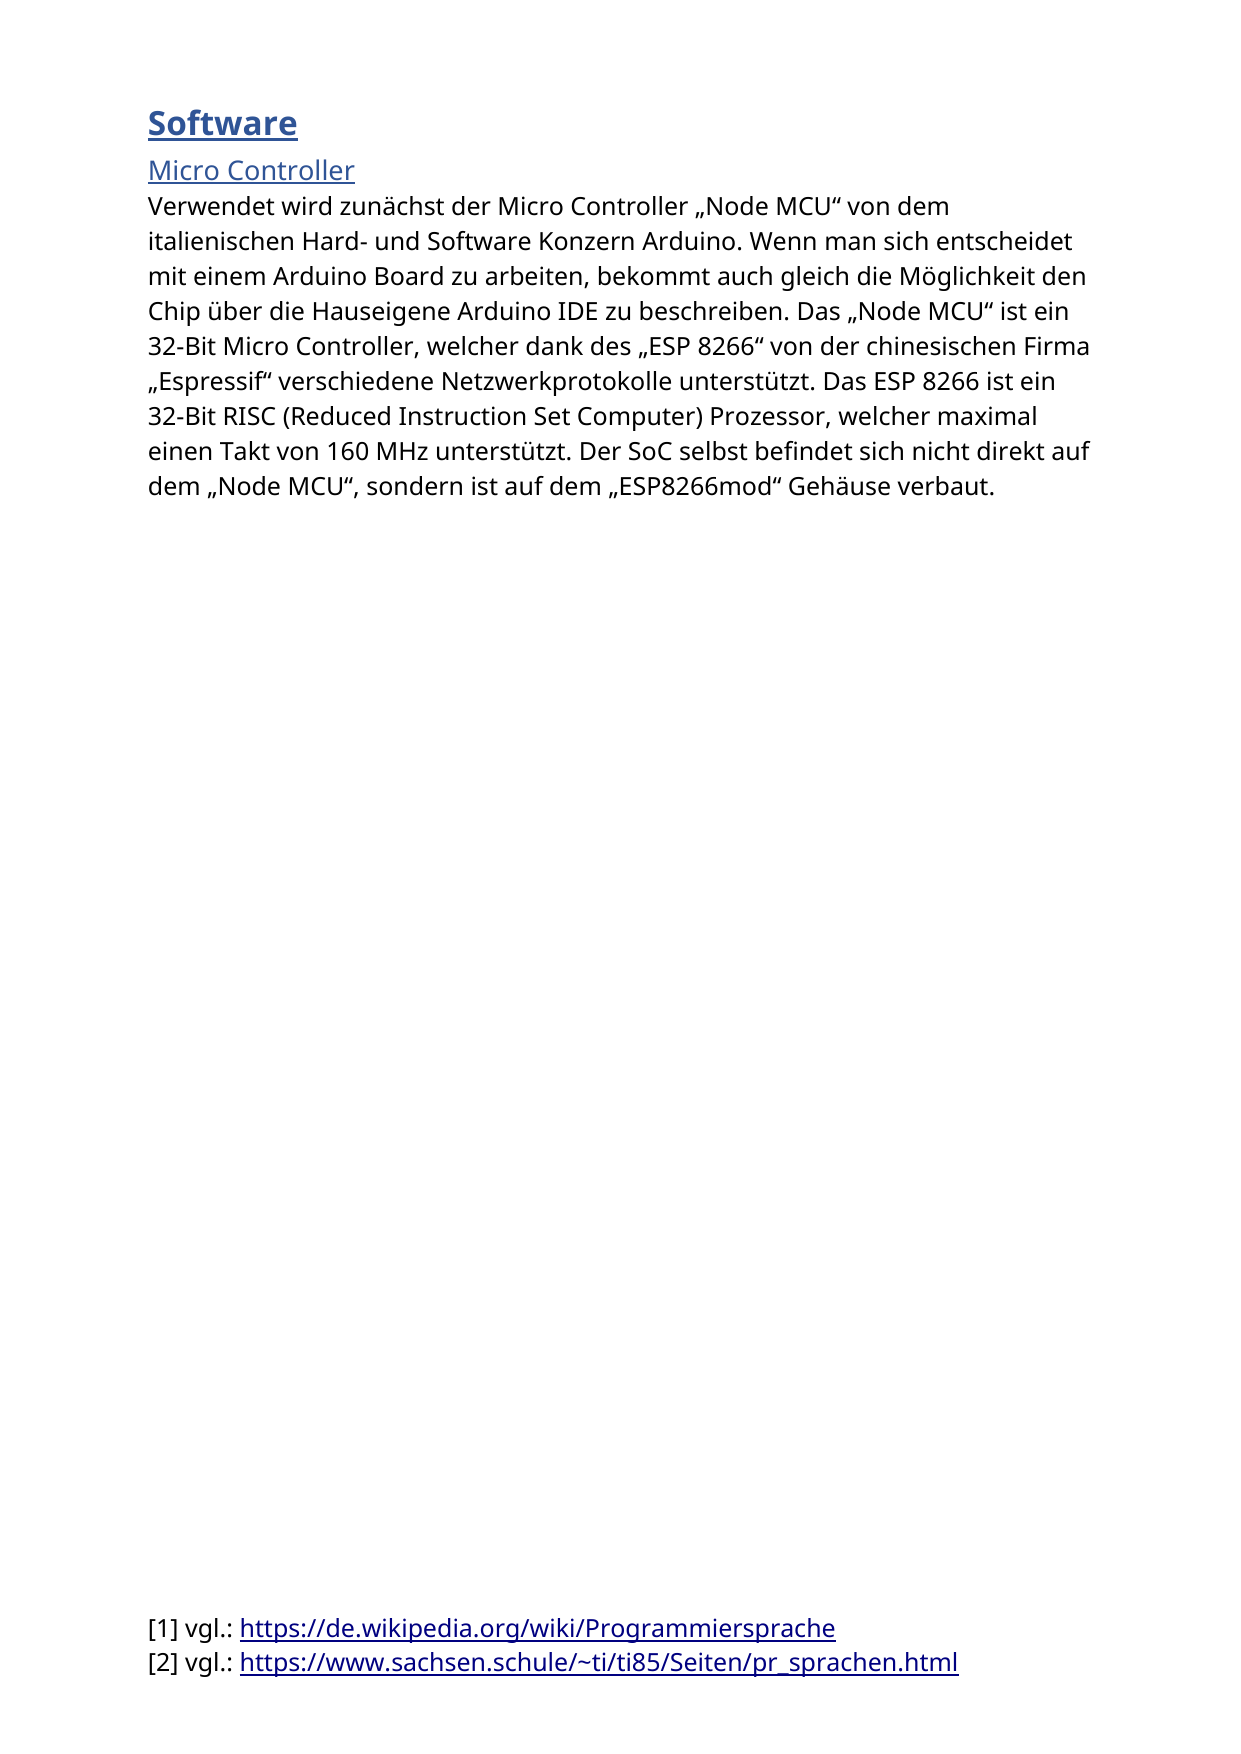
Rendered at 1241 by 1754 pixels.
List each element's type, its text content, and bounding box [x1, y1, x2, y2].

subtitle Software [148, 100, 1093, 145]
text Verwendet wird zunächst der Micro Controller „Node MCU“ von dem italienischen Hard- und Software Konzern Arduino. Wenn man sich entscheidet mit einem Arduino Board zu arbeiten, bekommt auch gleich die Möglichkeit den Chip über die Hauseigene Arduino IDE zu beschreiben. Das „Node MCU“ ist ein 32-Bit Micro Controller, welcher dank des „ESP 8266“ von der chinesischen Firma „Espressif“ verschiedene Netzwerkprotokolle unterstützt. Das ESP 8266 ist ein 32-Bit RISC (Reduced Instruction Set Computer) Prozessor, welcher maximal einen Takt von 160 MHz unterstützt. Der SoC selbst befindet sich nicht direkt auf dem „Node MCU“, sondern ist auf dem „ESP8266mod“ Gehäuse verbaut. [148, 189, 1093, 503]
subtitle Micro Controller [148, 151, 1093, 188]
